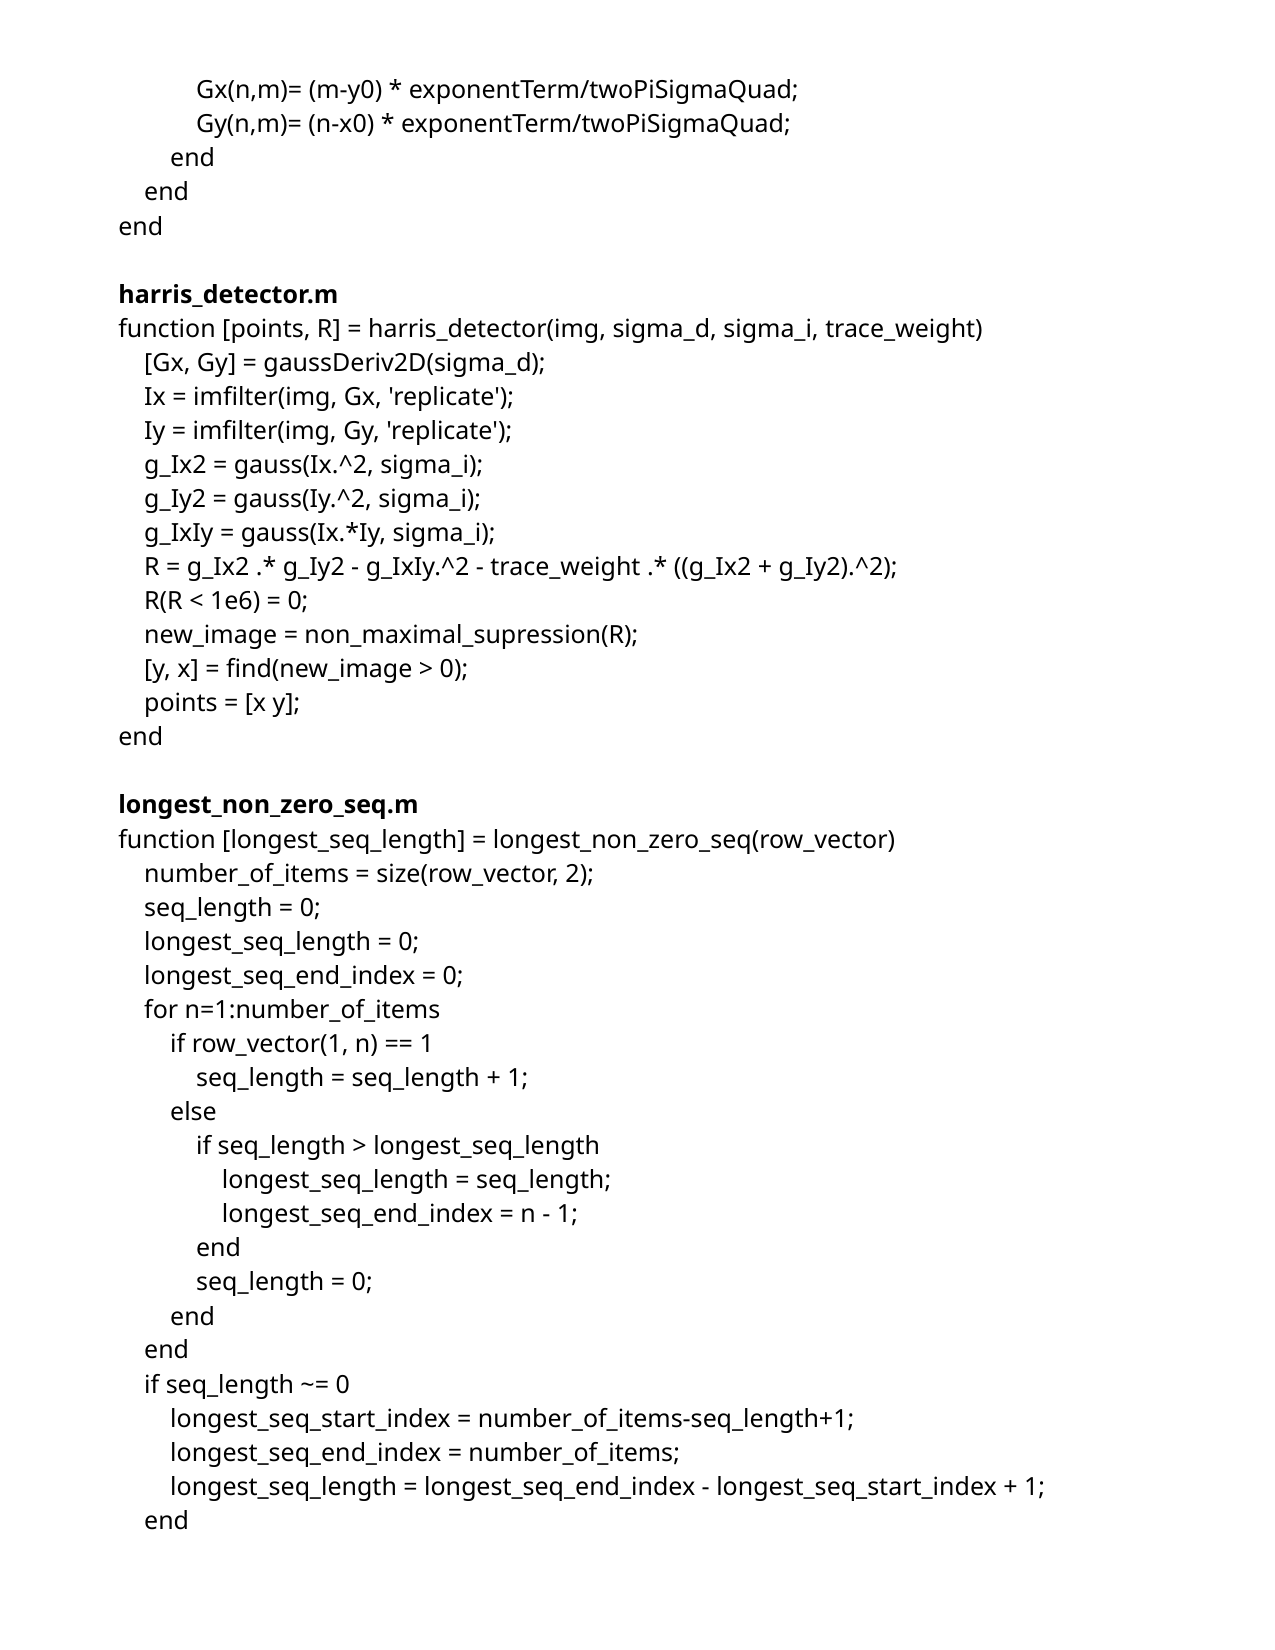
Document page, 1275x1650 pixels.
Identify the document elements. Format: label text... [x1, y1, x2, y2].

text longest_seq_length = seq_length; [118, 1162, 1157, 1196]
text end [118, 1502, 1157, 1537]
text g_Ix2 = gauss(Ix.^2, sigma_i); [118, 447, 1157, 481]
text end [118, 208, 1157, 242]
text seq_length = 0; [118, 1264, 1157, 1298]
text longest_seq_end_index = n - 1; [118, 1196, 1157, 1230]
text longest_seq_length = 0; [118, 923, 1157, 957]
text longest_seq_start_index = number_of_items-seq_length+1; [118, 1400, 1157, 1434]
text end [118, 1332, 1157, 1366]
text Gy(n,m)= (n-x0) * exponentTerm/twoPiSigmaQuad; [118, 106, 1157, 140]
text Iy = imfilter(img, Gy, 'replicate'); [118, 412, 1157, 447]
text seq_length = 0; [118, 889, 1157, 923]
text R(R < 1e6) = 0; [118, 583, 1157, 617]
text if seq_length ~= 0 [118, 1366, 1157, 1400]
text end [118, 140, 1157, 174]
text end [118, 719, 1157, 753]
text points = [x y]; [118, 685, 1157, 719]
text end [118, 174, 1157, 208]
text function [longest_seq_length] = longest_non_zero_seq(row_vector) [118, 821, 1157, 855]
text longest_seq_length = longest_seq_end_index - longest_seq_start_index + 1; [118, 1468, 1157, 1502]
text end [118, 1230, 1157, 1264]
text if row_vector(1, n) == 1 [118, 1026, 1157, 1060]
text if seq_length > longest_seq_length [118, 1128, 1157, 1162]
text new_image = non_maximal_supression(R); [118, 617, 1157, 651]
text seq_length = seq_length + 1; [118, 1060, 1157, 1094]
text end [118, 1298, 1157, 1332]
text Ix = imfilter(img, Gx, 'replicate'); [118, 378, 1157, 412]
text harris_detector.m [118, 276, 1157, 310]
text [Gx, Gy] = gaussDeriv2D(sigma_d); [118, 344, 1157, 378]
text longest_non_zero_seq.m [118, 787, 1157, 821]
text number_of_items = size(row_vector, 2); [118, 855, 1157, 889]
text function [points, R] = harris_detector(img, sigma_d, sigma_i, trace_weight) [118, 310, 1157, 344]
text R = g_Ix2 .* g_Iy2 - g_IxIy.^2 - trace_weight .* ((g_Ix2 + g_Iy2).^2); [118, 549, 1157, 583]
text Gx(n,m)= (m-y0) * exponentTerm/twoPiSigmaQuad; [118, 72, 1157, 106]
text longest_seq_end_index = 0; [118, 957, 1157, 992]
text [y, x] = find(new_image > 0); [118, 651, 1157, 685]
text g_IxIy = gauss(Ix.*Iy, sigma_i); [118, 515, 1157, 549]
text longest_seq_end_index = number_of_items; [118, 1434, 1157, 1468]
text g_Iy2 = gauss(Iy.^2, sigma_i); [118, 481, 1157, 515]
text else [118, 1094, 1157, 1128]
text for n=1:number_of_items [118, 992, 1157, 1026]
